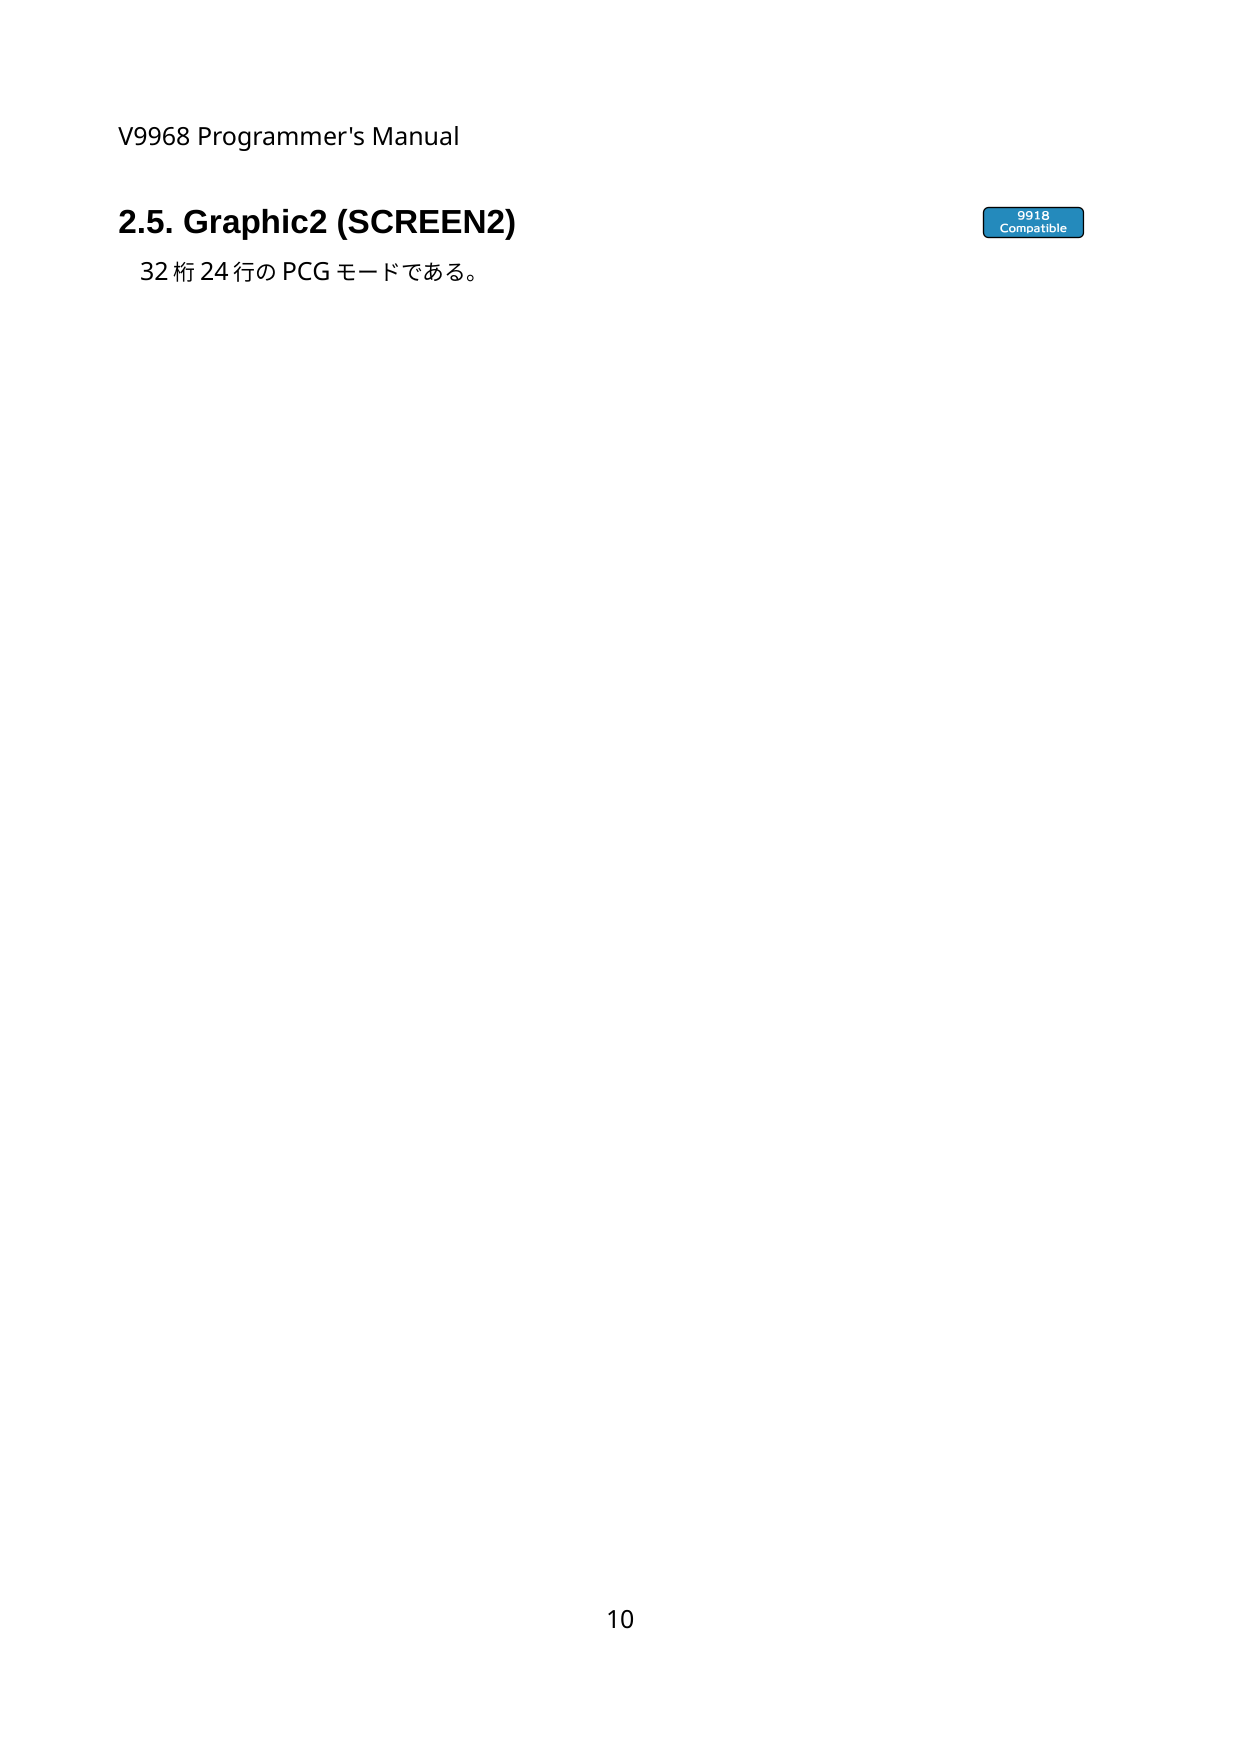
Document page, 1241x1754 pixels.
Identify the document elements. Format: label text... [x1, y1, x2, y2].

text 32桁24行のPCGモードである。 [118, 253, 1122, 287]
subtitle 2.5. Graphic2 (SCREEN2) [118, 202, 1122, 241]
picture [982, 204, 1085, 240]
